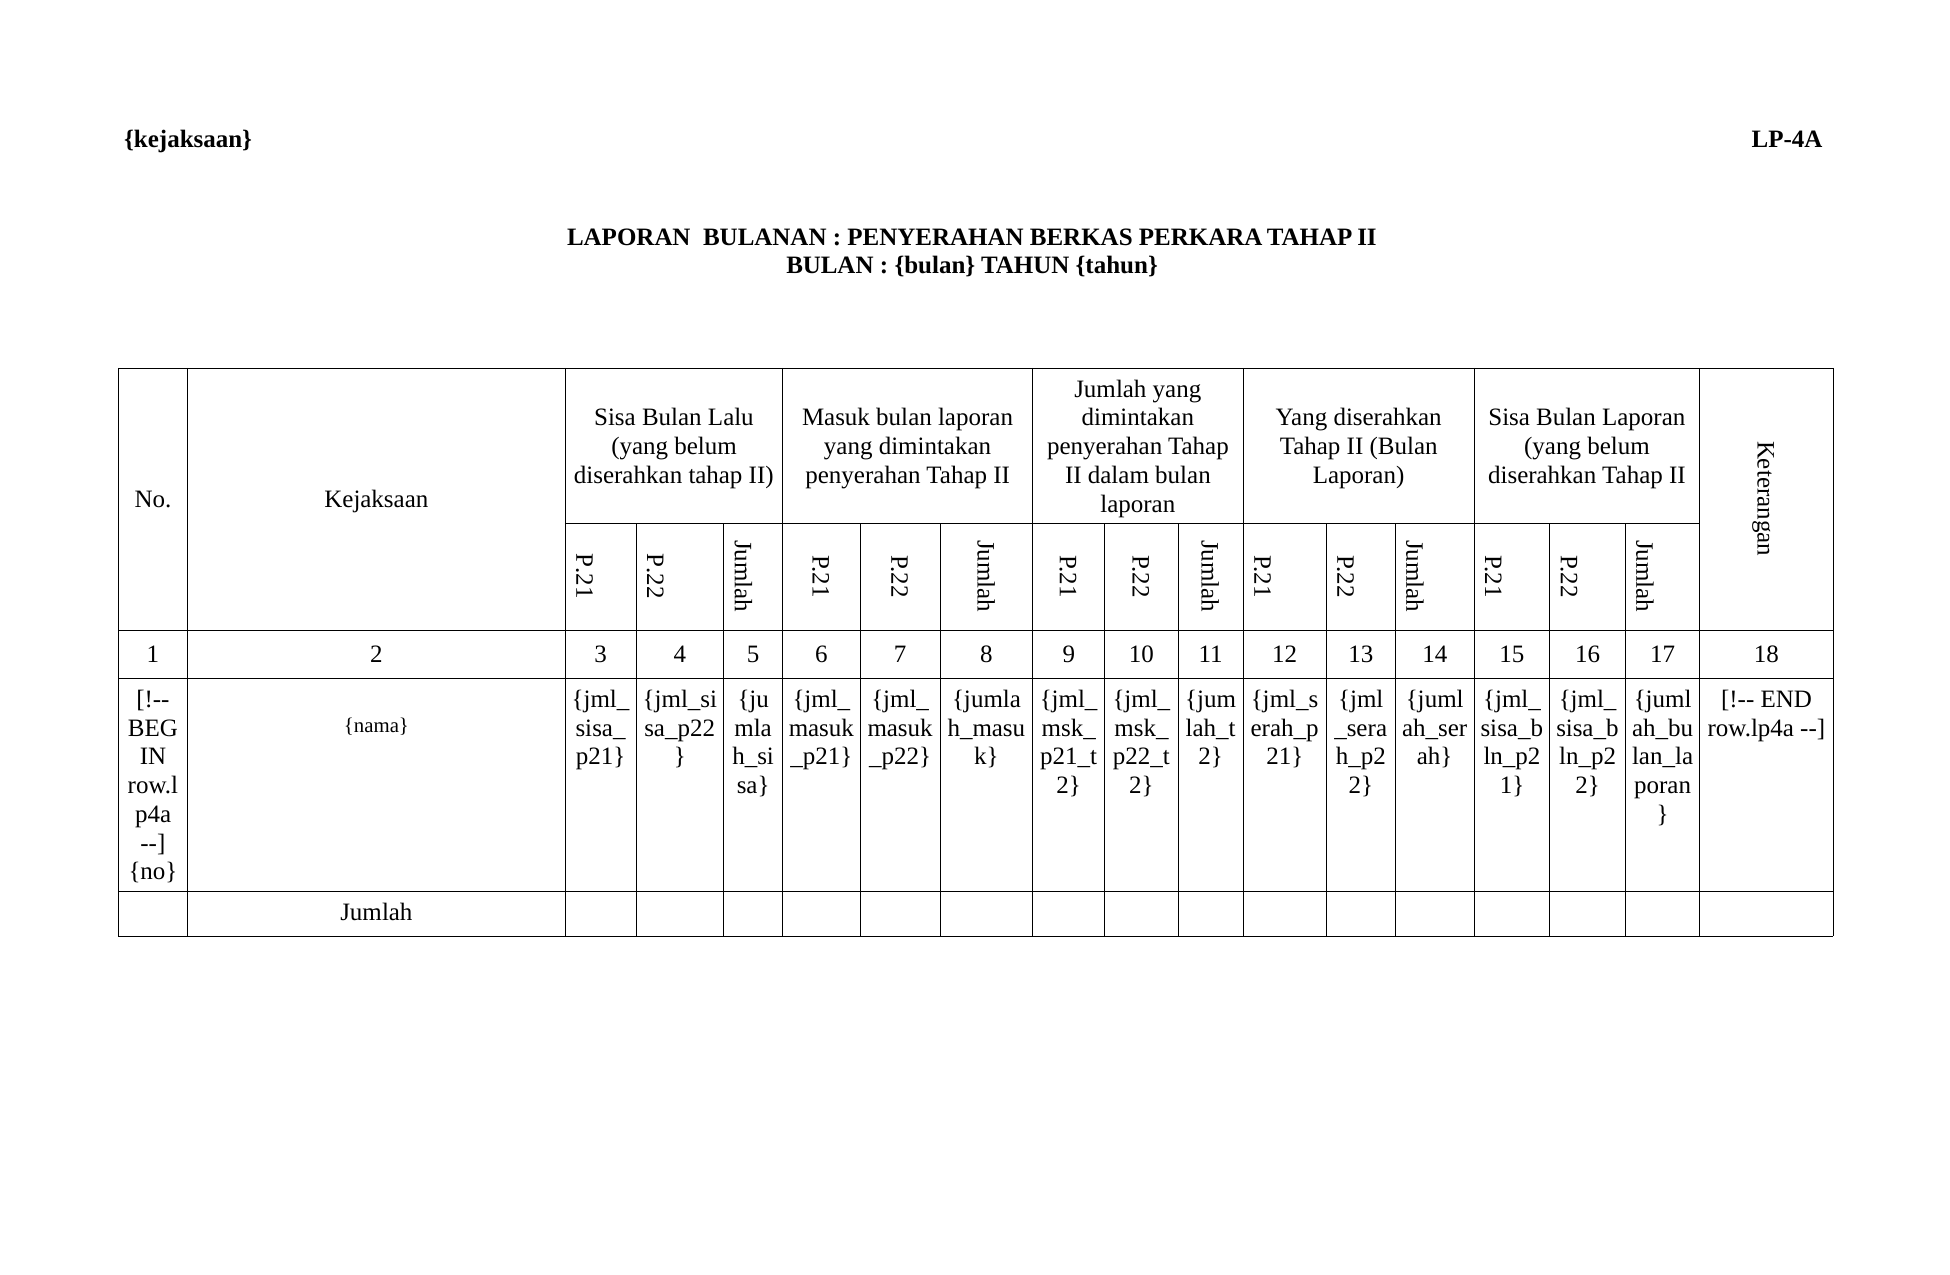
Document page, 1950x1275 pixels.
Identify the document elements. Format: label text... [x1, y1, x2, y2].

table_cell {jumlah_t2} [1179, 679, 1243, 891]
table_cell P.21 [1244, 524, 1326, 629]
table_cell {nama} [188, 679, 565, 891]
table_cell 10 [1105, 631, 1178, 678]
table_cell [724, 892, 782, 936]
table_cell 16 [1550, 631, 1625, 678]
table_header Yang diserahkan Tahap II (Bulan Laporan) [1244, 369, 1474, 523]
table_cell P.21 [1475, 524, 1549, 629]
table_cell P.22 [1105, 524, 1178, 629]
table_cell {jumlah_sisa} [724, 679, 782, 891]
table_cell {jml_sisa_p21} [566, 679, 636, 891]
table_cell {jml_serah_p22} [1327, 679, 1395, 891]
table_cell [119, 892, 187, 936]
table_header Jumlah yang dimintakan penyerahan Tahap II dalam bulan laporan [1033, 369, 1243, 523]
table_cell 2 [188, 631, 565, 678]
table_cell [1327, 892, 1395, 936]
table_cell Jumlah [1626, 524, 1699, 629]
table_cell P.22 [637, 524, 723, 629]
table_cell [1626, 892, 1699, 936]
table_cell {jumlah_bulan_laporan} [1626, 679, 1699, 891]
table_cell P.22 [1327, 524, 1395, 629]
table_cell [566, 892, 636, 936]
table_cell [783, 892, 860, 936]
table_cell 1 [119, 631, 187, 678]
table_cell {jml_sisa_bln_p22} [1550, 679, 1625, 891]
table_header Kejaksaan [188, 369, 565, 629]
table_header {kejaksaan} [118, 118, 1744, 158]
table_cell 8 [941, 631, 1032, 678]
table_cell [1179, 892, 1243, 936]
table_cell Jumlah [724, 524, 782, 629]
table_cell [!-- BEGIN row.lp4a --] {no} [119, 679, 187, 891]
table_cell P.22 [1550, 524, 1625, 629]
table_header Masuk bulan laporan yang dimintakan penyerahan Tahap II [783, 369, 1032, 523]
table_cell 15 [1475, 631, 1549, 678]
table_cell [1475, 892, 1549, 936]
table_header LAPORAN BULANAN : PENYERAHAN BERKAS PERKARA TAHAP II BULAN : {bulan} TAHUN {tahun} [549, 216, 1395, 310]
table_header No. [119, 369, 187, 629]
table_cell {jumlah_masuk} [941, 679, 1032, 891]
table_cell P.21 [1033, 524, 1104, 629]
table_cell Jumlah [941, 524, 1032, 629]
table_cell 3 [566, 631, 636, 678]
table_cell 7 [861, 631, 940, 678]
table_cell {jumlah_serah} [1396, 679, 1474, 891]
table_cell {jml_masuk_p21} [783, 679, 860, 891]
table_cell {jml_msk_p22_t2} [1105, 679, 1178, 891]
table_cell [1033, 892, 1104, 936]
table_cell [!-- END row.lp4a --] [1700, 679, 1833, 891]
table_header LP-4A [1745, 118, 1829, 158]
table_cell {jml_sisa_p22} [637, 679, 723, 891]
table_cell {jml_masuk_p22} [861, 679, 940, 891]
table_cell [1105, 892, 1178, 936]
table_cell Jumlah [1179, 524, 1243, 629]
table_cell [1550, 892, 1625, 936]
table_header Keterangan [1700, 369, 1833, 629]
table_cell P.21 [783, 524, 860, 629]
table_header Sisa Bulan Laporan (yang belum diserahkan Tahap II [1475, 369, 1699, 523]
table_header Sisa Bulan Lalu (yang belum diserahkan tahap II) [566, 369, 782, 523]
table_cell 4 [637, 631, 723, 678]
table_cell Jumlah [1396, 524, 1474, 629]
table_cell 18 [1700, 631, 1833, 678]
table_cell 6 [783, 631, 860, 678]
table_cell 12 [1244, 631, 1326, 678]
table_cell [1244, 892, 1326, 936]
table_cell 9 [1033, 631, 1104, 678]
table_cell 11 [1179, 631, 1243, 678]
table_cell 14 [1396, 631, 1474, 678]
table_cell {jml_sisa_bln_p21} [1475, 679, 1549, 891]
table_cell [941, 892, 1032, 936]
table_cell 13 [1327, 631, 1395, 678]
table_cell [637, 892, 723, 936]
table_cell P.21 [566, 524, 636, 629]
table_cell [1700, 892, 1833, 936]
table_cell P.22 [861, 524, 940, 629]
table_cell Jumlah [188, 892, 565, 936]
table_cell 5 [724, 631, 782, 678]
table_cell [861, 892, 940, 936]
table_cell {jml_msk_p21_t2} [1033, 679, 1104, 891]
table_cell 17 [1626, 631, 1699, 678]
table_cell {jml_serah_p21} [1244, 679, 1326, 891]
table_cell [1396, 892, 1474, 936]
